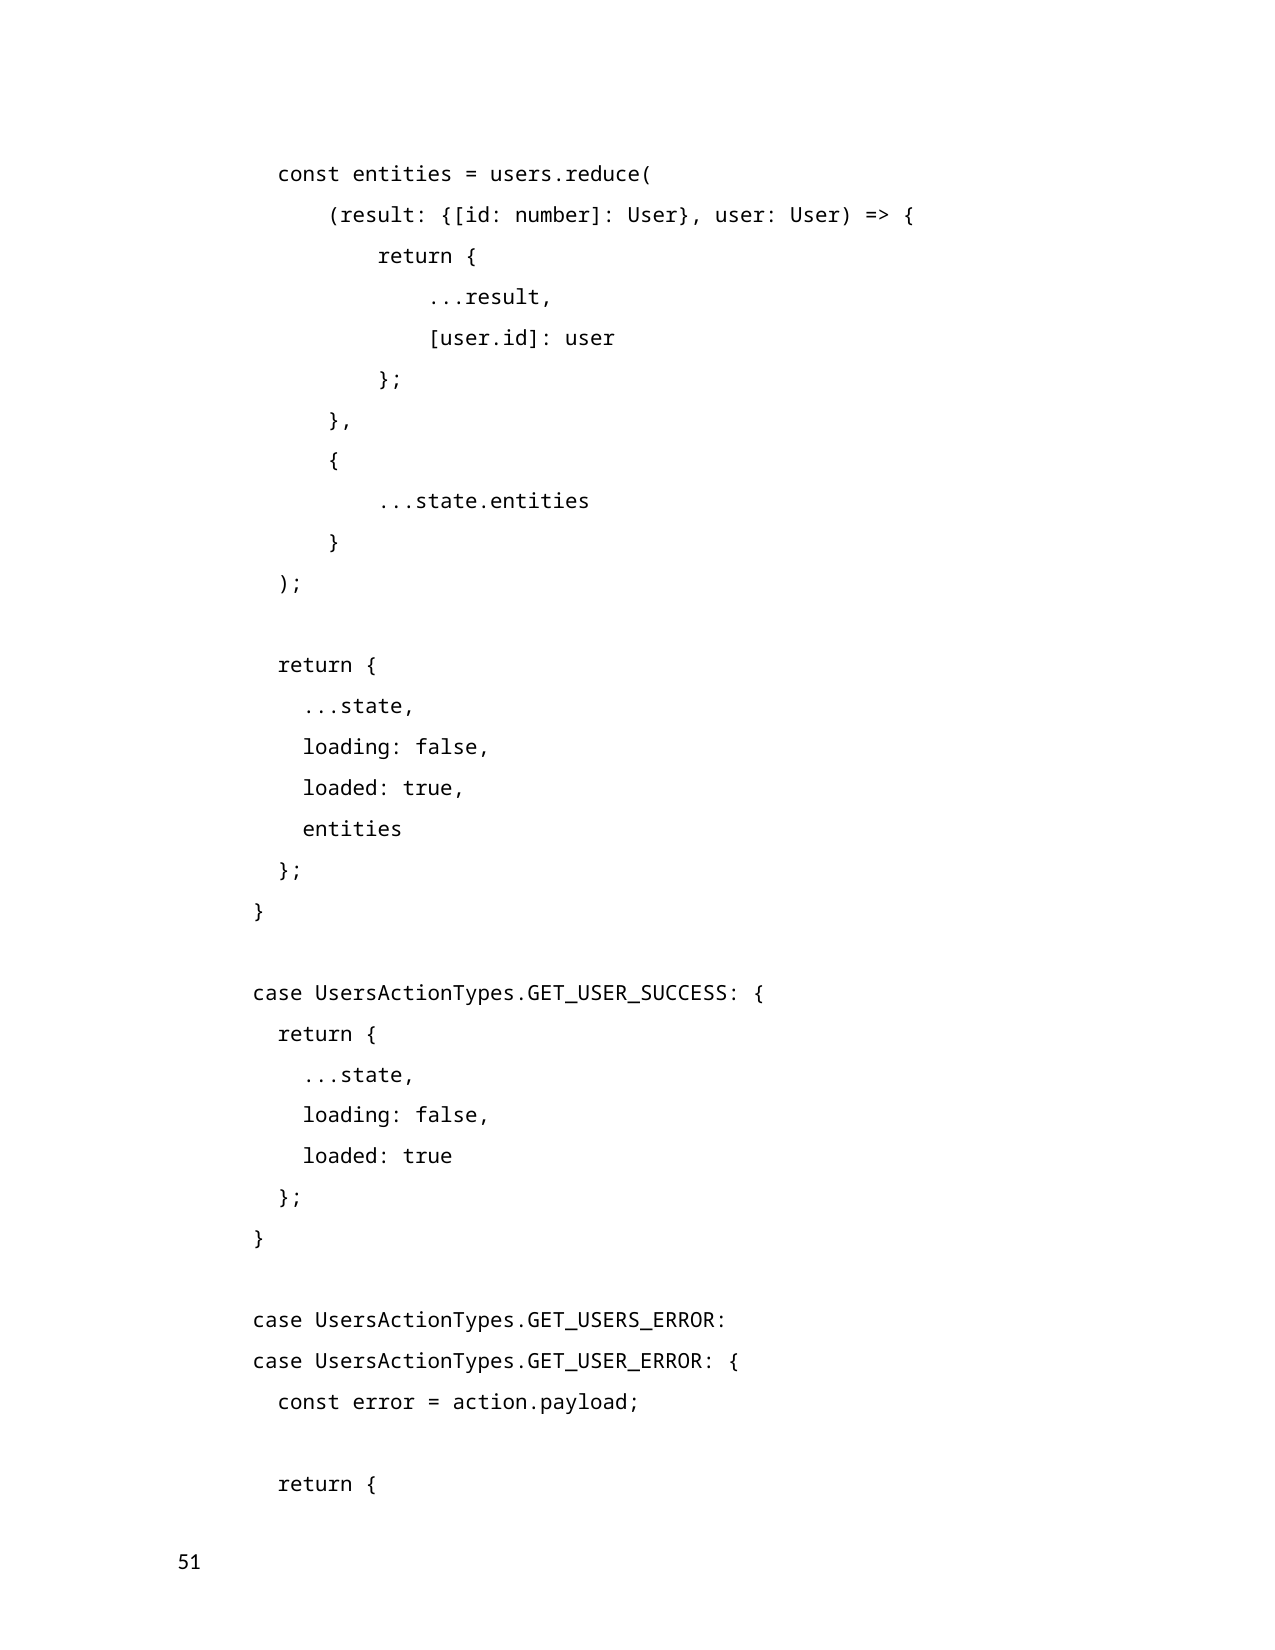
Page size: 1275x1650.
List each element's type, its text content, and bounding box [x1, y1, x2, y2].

text return { [177, 1019, 1186, 1047]
text return { [177, 241, 1186, 269]
text loading: false, [177, 732, 1186, 761]
text ...state.entities [177, 487, 1186, 515]
text ); [177, 568, 1186, 597]
text ...state, [177, 691, 1186, 720]
text } [177, 527, 1186, 556]
text { [177, 446, 1186, 474]
text }; [177, 855, 1186, 883]
text case UsersActionTypes.GET_USER_SUCCESS: { [177, 978, 1186, 1006]
text }; [177, 1182, 1186, 1211]
text }, [177, 405, 1186, 433]
text loading: false, [177, 1101, 1186, 1129]
text case UsersActionTypes.GET_USER_ERROR: { [177, 1346, 1186, 1375]
text ...result, [177, 282, 1186, 310]
text } [177, 896, 1186, 924]
text case UsersActionTypes.GET_USERS_ERROR: [177, 1305, 1186, 1334]
text const entities = users.reduce( [177, 159, 1186, 187]
text (result: {[id: number]: User}, user: User) => { [177, 200, 1186, 228]
text loaded: true [177, 1142, 1186, 1170]
text [user.id]: user [177, 323, 1186, 351]
text } [177, 1223, 1186, 1252]
text }; [177, 364, 1186, 392]
text ...state, [177, 1060, 1186, 1088]
text loaded: true, [177, 773, 1186, 802]
text entities [177, 814, 1186, 842]
text const error = action.payload; [177, 1387, 1186, 1416]
text return { [177, 650, 1186, 679]
text return { [177, 1469, 1186, 1497]
